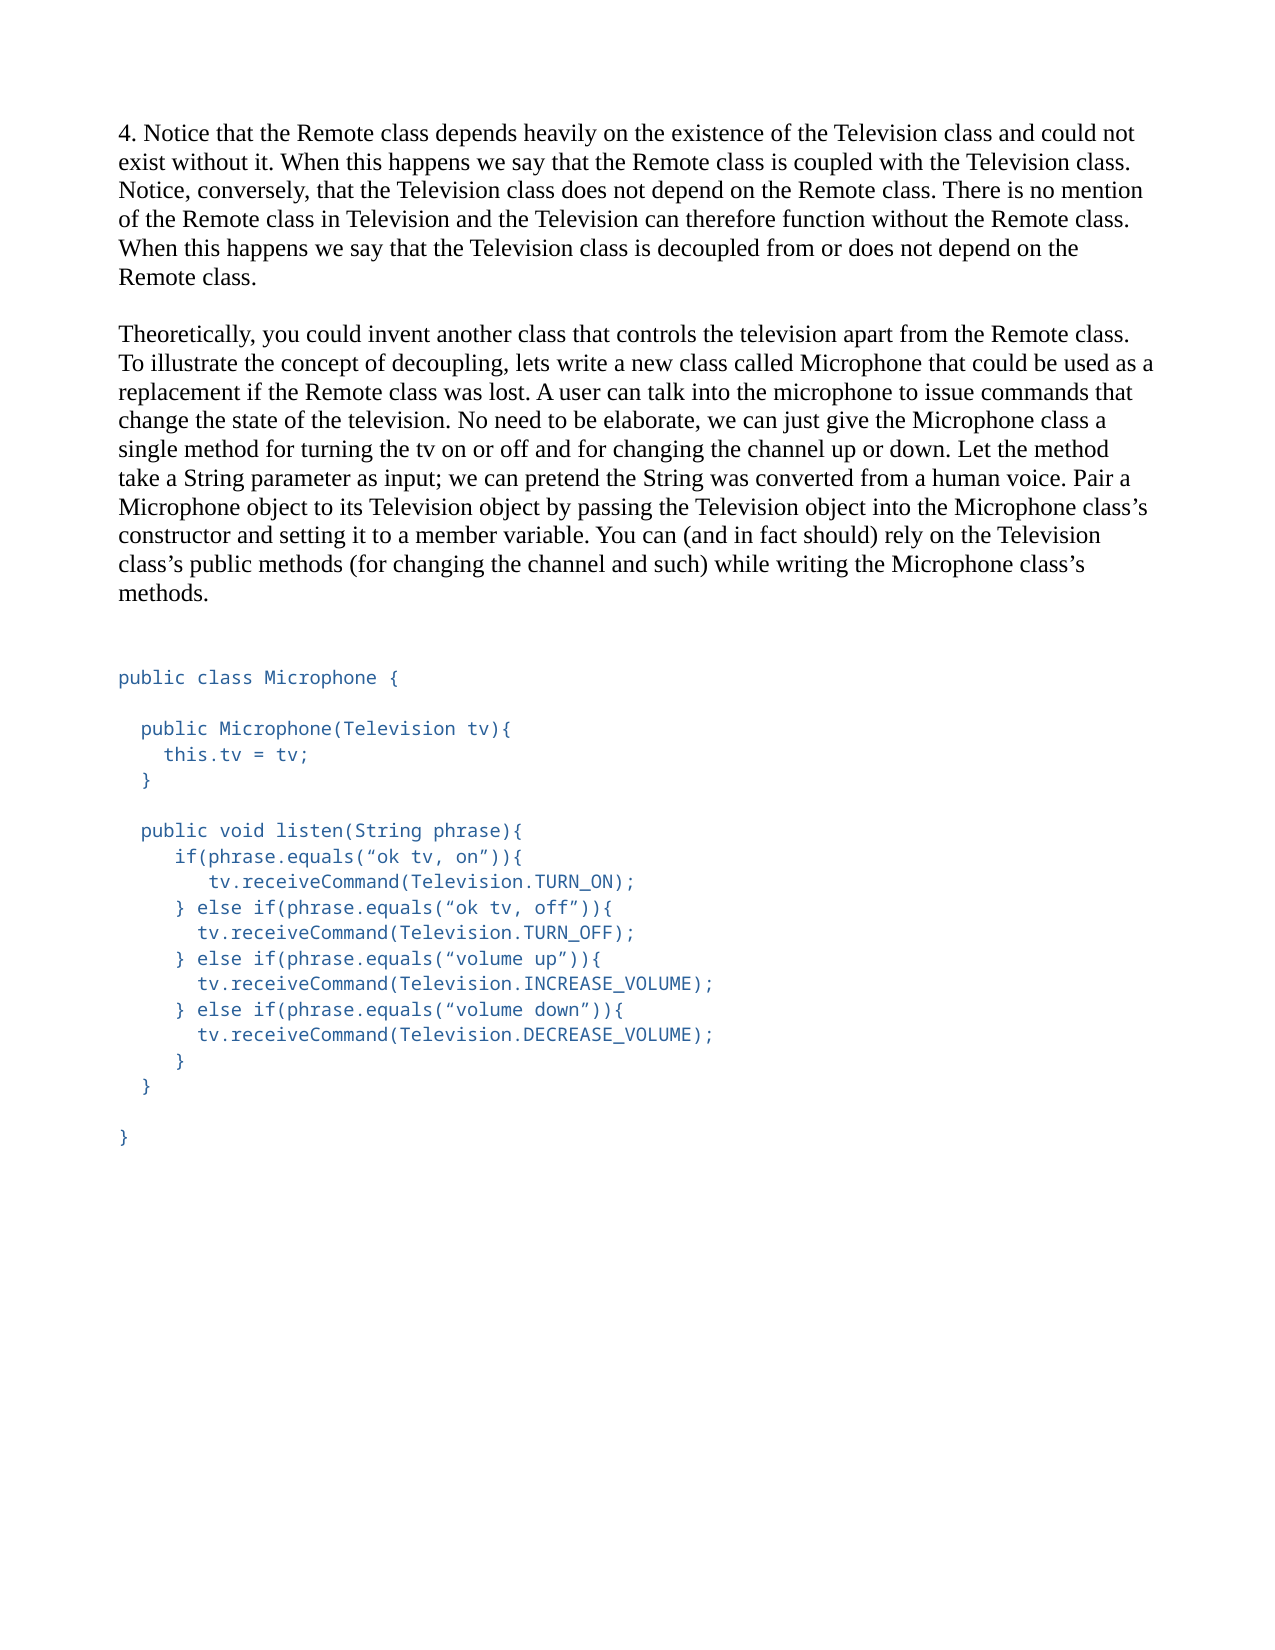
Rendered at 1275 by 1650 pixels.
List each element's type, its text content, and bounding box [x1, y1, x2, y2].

text } [118, 766, 1157, 792]
text } [118, 1047, 1157, 1073]
text tv.receiveCommand(Television.TURN_OFF); [118, 919, 1157, 945]
text this.tv = tv; [118, 741, 1157, 766]
text if(phrase.equals(“ok tv, on”)){ [118, 843, 1157, 868]
text public void listen(String phrase){ [118, 817, 1157, 843]
text tv.receiveCommand(Television.INCREASE_VOLUME); [118, 971, 1157, 996]
text tv.receiveCommand(Television.TURN_ON); [118, 868, 1157, 894]
text Theoretically, you could invent another class that controls the television apart from the Remote class. To illustrate the concept of decoupling, lets write a new class called Microphone that could be used as a replacement if the Remote class was lost. A user can talk into the microphone to issue commands that change the state of the television. No need to be elaborate, we can just give the Microphone class a single method for turning the tv on or off and for changing the channel up or down. Let the method take a String parameter as input; we can pretend the String was converted from a human voice. Pair a Microphone object to its Television object by passing the Television object into the Microphone class’s constructor and setting it to a member variable. You can (and in fact should) rely on the Television class’s public methods (for changing the channel and such) while writing the Microphone class’s methods. [118, 319, 1157, 607]
text public class Microphone { [118, 664, 1157, 690]
text tv.receiveCommand(Television.DECREASE_VOLUME); [118, 1022, 1157, 1047]
text } else if(phrase.equals(“ok tv, off”)){ [118, 894, 1157, 919]
text } [118, 1073, 1157, 1098]
text } else if(phrase.equals(“volume down”)){ [118, 996, 1157, 1022]
text 4. Notice that the Remote class depends heavily on the existence of the Television class and could not exist without it. When this happens we say that the Remote class is coupled with the Television class. Notice, conversely, that the Television class does not depend on the Remote class. There is no mention of the Remote class in Television and the Television can therefore function without the Remote class. When this happens we say that the Television class is decoupled from or does not depend on the Remote class. [118, 118, 1157, 291]
text } [118, 1124, 1157, 1149]
text public Microphone(Television tv){ [118, 715, 1157, 741]
text } else if(phrase.equals(“volume up”)){ [118, 945, 1157, 971]
